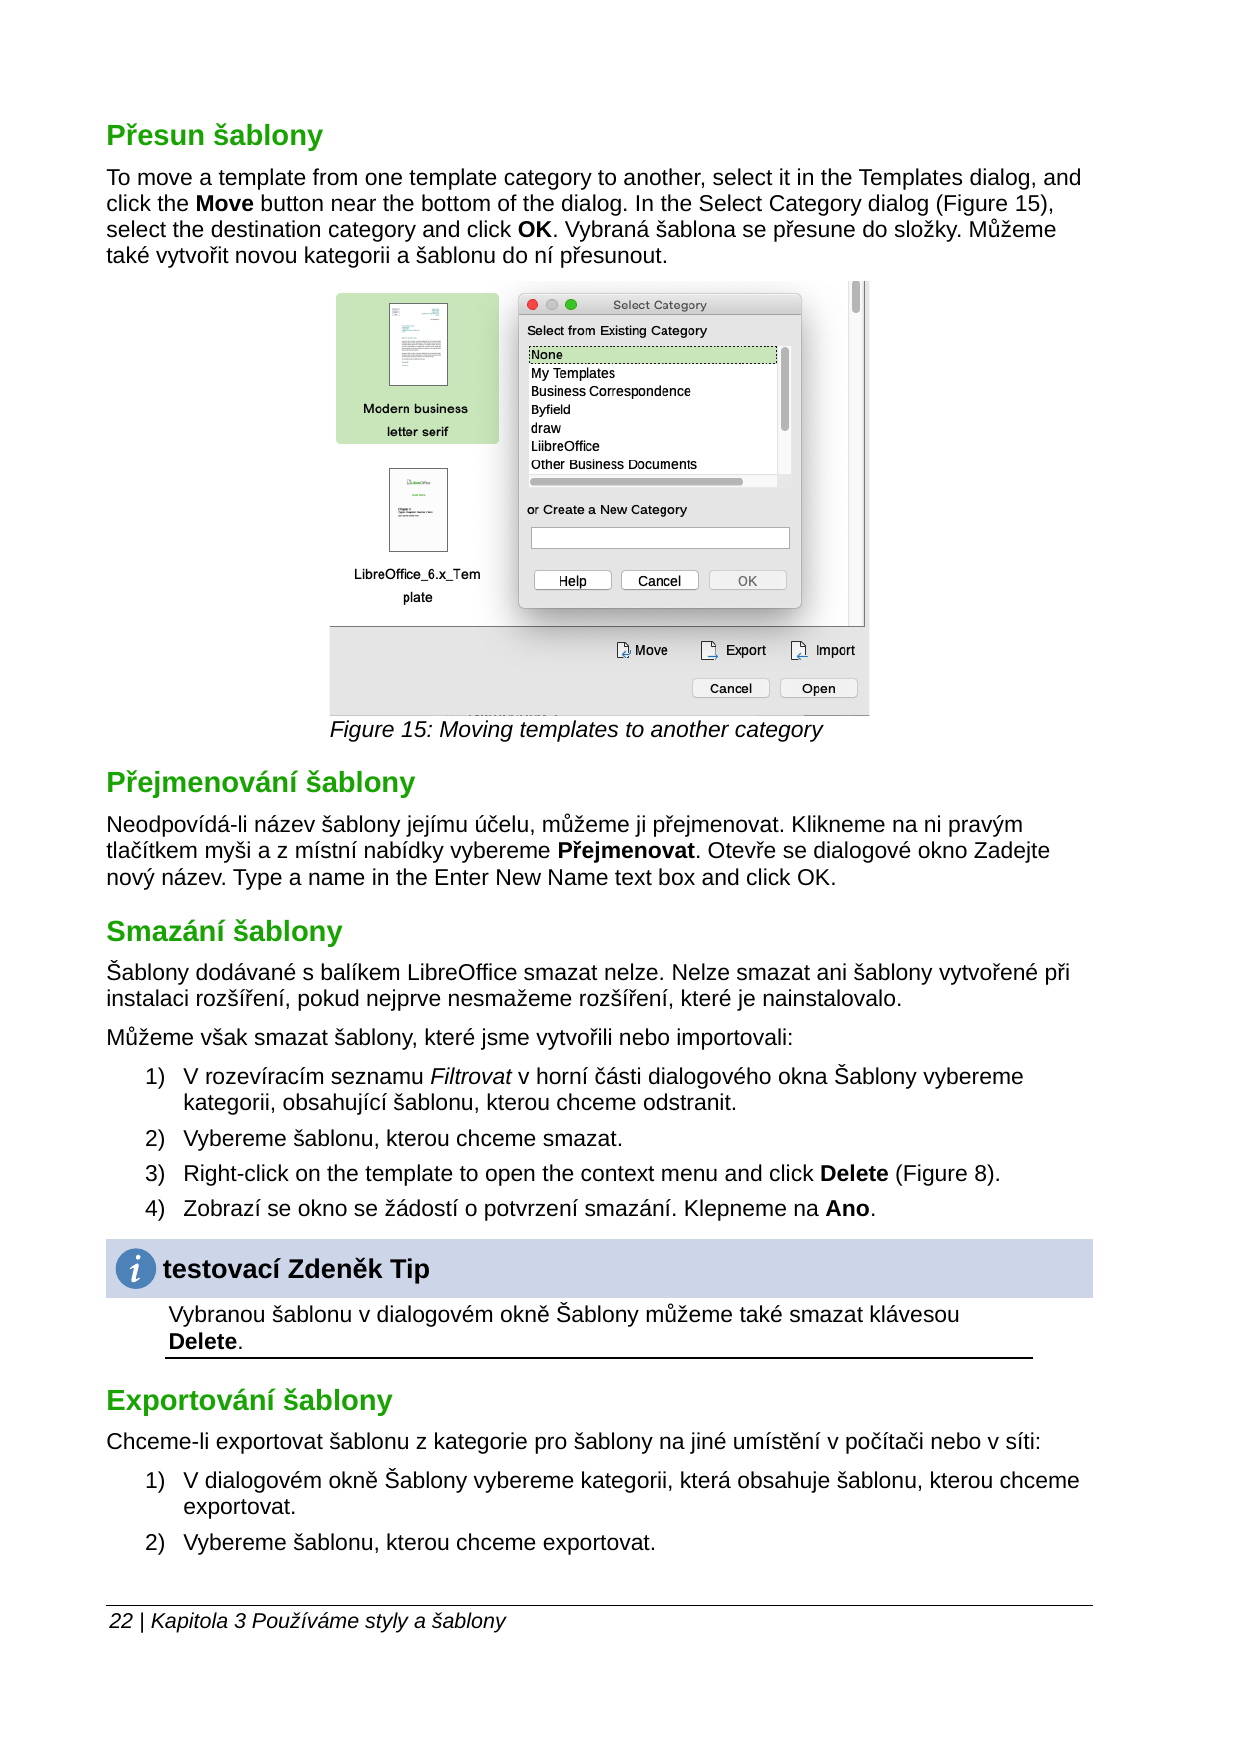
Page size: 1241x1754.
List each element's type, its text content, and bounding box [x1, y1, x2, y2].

picture [329, 281, 870, 716]
text Chceme-li exportovat šablonu z kategorie pro šablony na jiné umístění v počítači nebo v síti: [106, 1428, 1093, 1454]
text Šablony dodávané s balíkem LibreOffice smazat nelze. Nelze smazat ani šablony vytvořené při instalaci rozšíření, pokud nejprve nesmažeme rozšíření, které je nainstalovalo. [106, 959, 1093, 1012]
text Můžeme však smazat šablony, které jsme vytvořili nebo importovali: [106, 1024, 1093, 1050]
text Vybranou šablonu v dialogovém okně Šablony můžeme také smazat klávesou Delete. [165, 1298, 1033, 1357]
text To move a template from one template category to another, select it in the Templates dialog, and click the Move button near the bottom of the dialog. In the Select Category dialog (Figure 15), select the destination category and click OK. Vybraná šablona se přesune do složky. Můžeme také vytvořit novou kategorii a šablonu do ní přesunout. [106, 163, 1093, 269]
list Zobrazí se okno se žádostí o potvrzení smazání. Klepneme na Ano. [165, 1195, 1093, 1221]
subtitle Přejmenování šablony [106, 766, 1093, 799]
text Neodpovídá-li název šablony jejímu účelu, můžeme ji přejmenovat. Klikneme na ni pravým tlačítkem myši a z místní nabídky vybereme Přejmenovat. Otevře se dialogové okno Zadejte nový název. Type a name in the Enter New Name text box and click OK. [106, 811, 1093, 890]
list Vybereme šablonu, kterou chceme smazat. [165, 1124, 1093, 1151]
subtitle Exportování šablony [106, 1383, 1093, 1416]
subtitle Smazání šablony [106, 913, 1093, 947]
list V dialogovém okně Šablony vybereme kategorii, která obsahuje šablonu, kterou chceme exportovat. [165, 1467, 1093, 1519]
list Vybereme šablonu, kterou chceme exportovat. [165, 1528, 1093, 1555]
subtitle Přesun šablony [106, 118, 1093, 152]
text Figure 15: Moving templates to another category [329, 716, 869, 742]
subtitle testovací Zdeněk Tip [106, 1239, 1093, 1298]
list Right-click on the template to open the context menu and click Delete (Figure 8). [165, 1160, 1093, 1186]
list V rozevíracím seznamu Filtrovat v horní části dialogového okna Šablony vybereme kategorii, obsahující šablonu, kterou chceme odstranit. [165, 1063, 1093, 1116]
